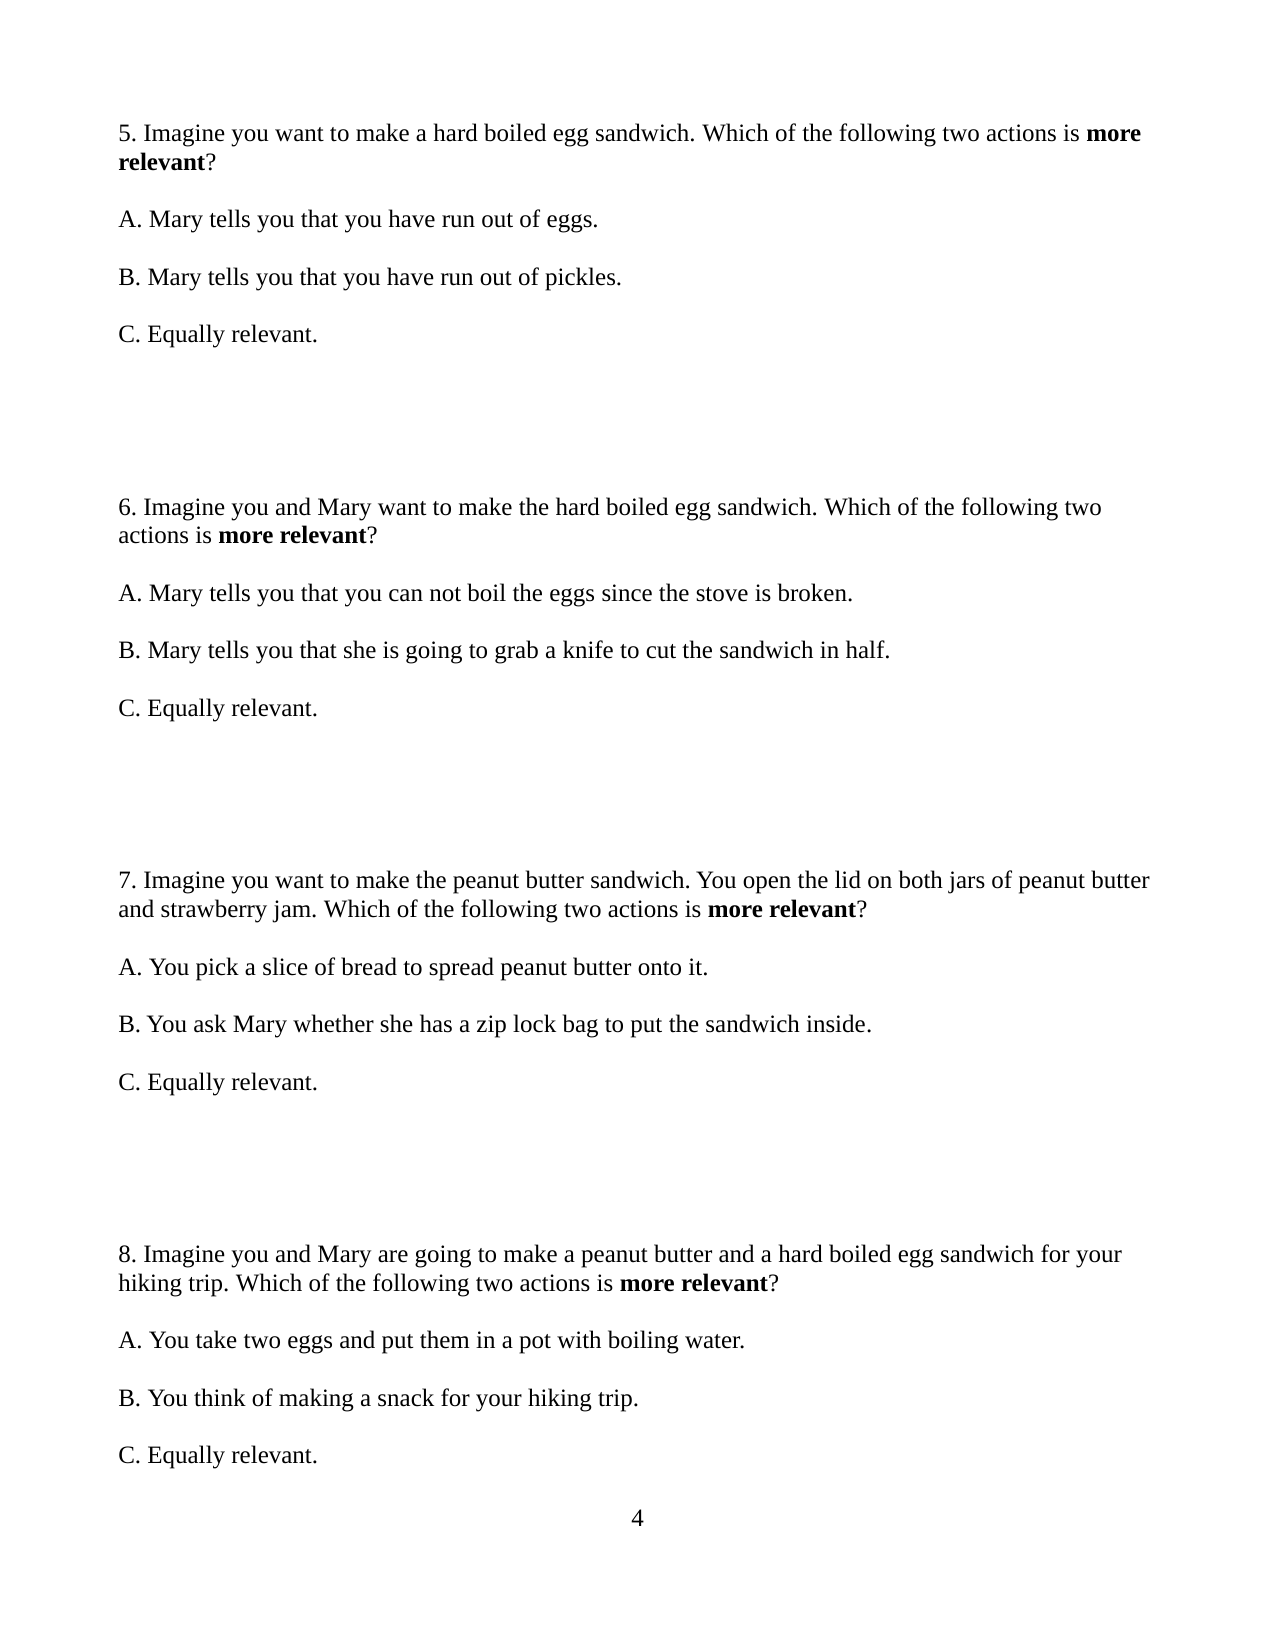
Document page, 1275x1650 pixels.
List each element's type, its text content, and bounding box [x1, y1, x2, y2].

text C. Equally relevant. [118, 319, 1157, 348]
text C. Equally relevant. [118, 1441, 1157, 1469]
text 8. Imagine you and Mary are going to make a peanut butter and a hard boiled egg sandwich for your hiking trip. Which of the following two actions is more relevant? [118, 1239, 1157, 1297]
text C. Equally relevant. [118, 693, 1157, 722]
text B. You ask Mary whether she has a zip lock bag to put the sandwich inside. [118, 1009, 1157, 1038]
text B. You think of making a snack for your hiking trip. [118, 1383, 1157, 1412]
text 7. Imagine you want to make the peanut butter sandwich. You open the lid on both jars of peanut butter and strawberry jam. Which of the following two actions is more relevant? [118, 866, 1157, 923]
text A. Mary tells you that you can not boil the eggs since the stove is broken. [118, 578, 1157, 607]
text B. Mary tells you that you have run out of pickles. [118, 262, 1157, 291]
text A. You pick a slice of bread to spread peanut butter onto it. [118, 952, 1157, 981]
text 5. Imagine you want to make a hard boiled egg sandwich. Which of the following two actions is more relevant? [118, 118, 1157, 176]
text A. Mary tells you that you have run out of eggs. [118, 204, 1157, 233]
text 6. Imagine you and Mary want to make the hard boiled egg sandwich. Which of the following two actions is more relevant? [118, 492, 1157, 549]
text B. Mary tells you that she is going to grab a knife to cut the sandwich in half. [118, 636, 1157, 664]
text C. Equally relevant. [118, 1067, 1157, 1096]
text A. You take two eggs and put them in a pot with boiling water. [118, 1326, 1157, 1354]
